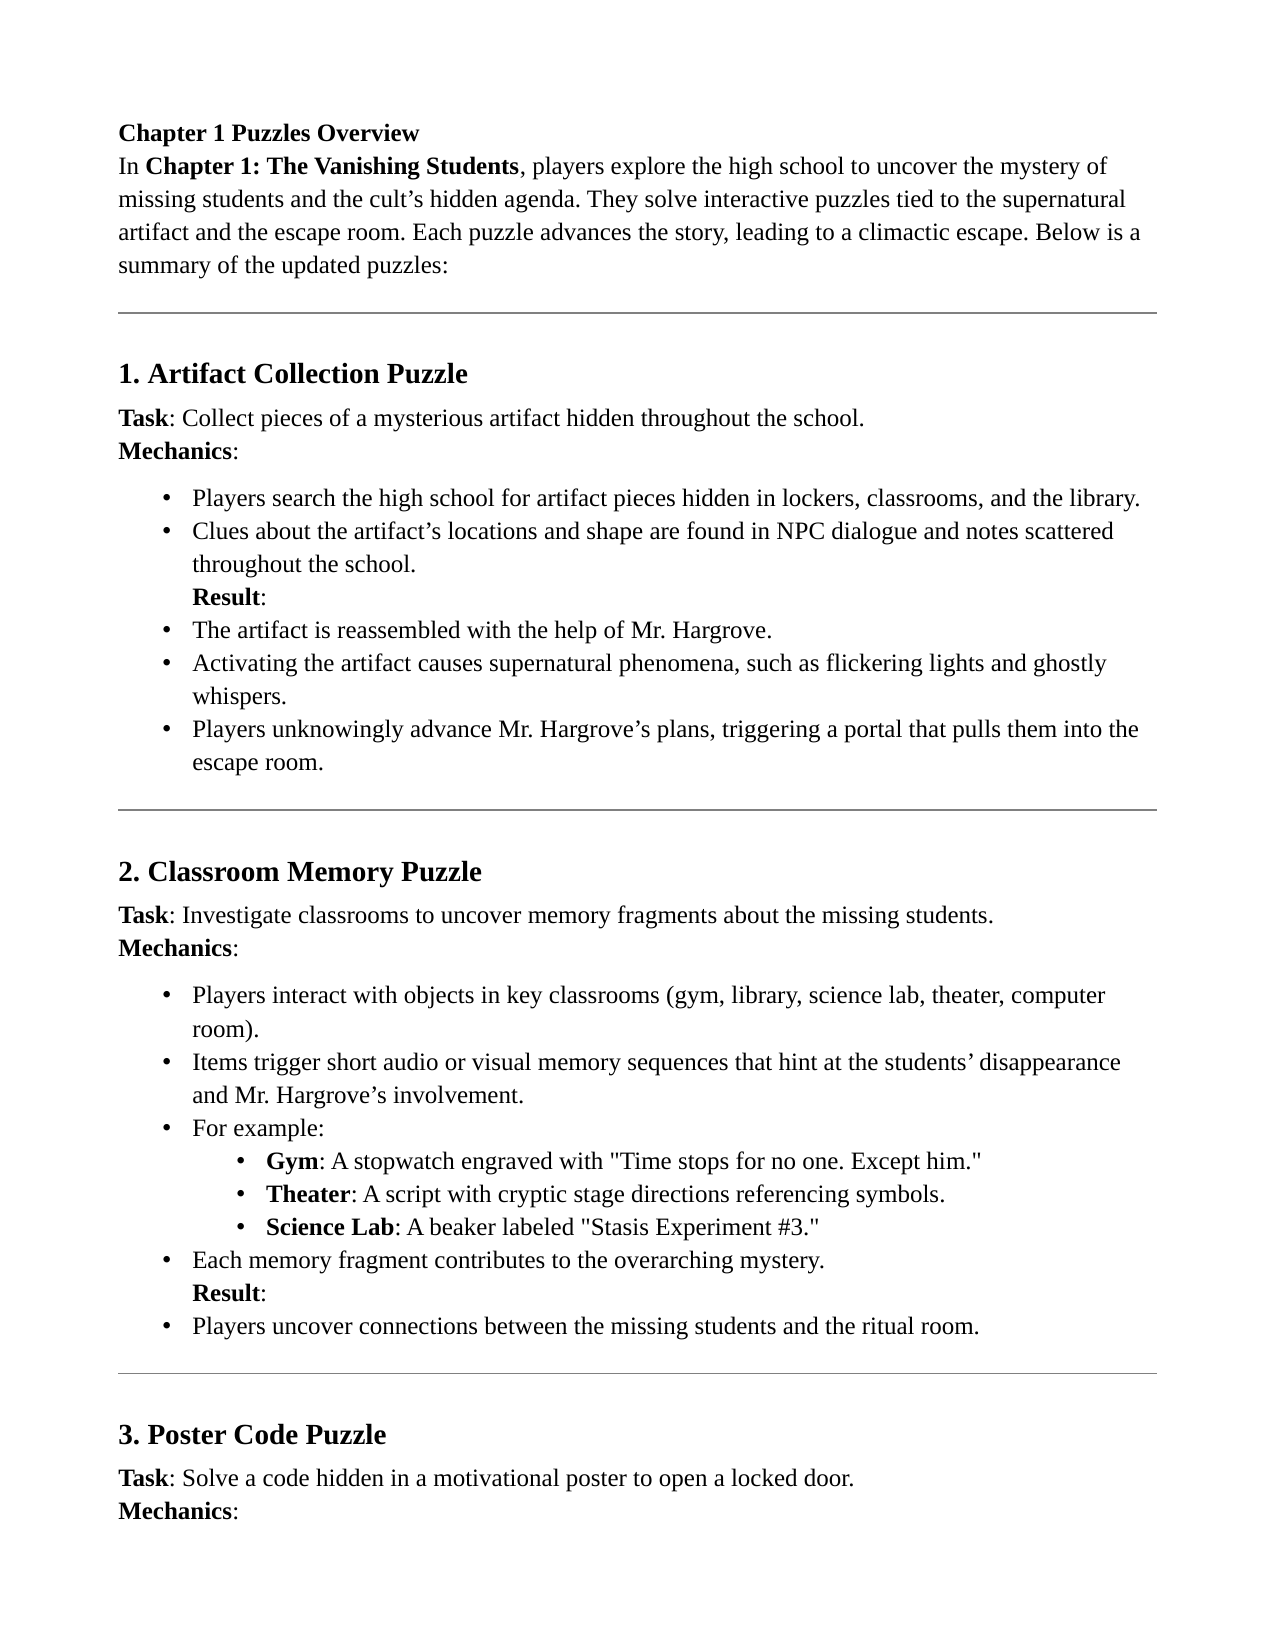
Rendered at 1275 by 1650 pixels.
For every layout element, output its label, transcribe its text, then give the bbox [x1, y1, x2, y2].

text Chapter 1 Puzzles Overview In Chapter 1: The Vanishing Students, players explore the high school to uncover the mystery of missing students and the cult’s hidden agenda. They solve interactive puzzles tied to the supernatural artifact and the escape room. Each puzzle advances the story, leading to a climactic escape. Below is a summary of the updated puzzles: [118, 118, 1157, 279]
list For example: [162, 1113, 1157, 1141]
text Task: Solve a code hidden in a motivational poster to open a locked door. Mechanics: [118, 1463, 1157, 1525]
subtitle 3. Poster Code Puzzle [118, 1417, 1157, 1451]
list Science Lab: A beaker labeled "Stasis Experiment #3." [236, 1212, 1157, 1241]
text Task: Investigate classrooms to uncover memory fragments about the missing students. Mechanics: [118, 900, 1157, 962]
list Theater: A script with cryptic stage directions referencing symbols. [236, 1179, 1157, 1207]
list Gym: A stopwatch engraved with "Time stops for no one. Except him." [236, 1146, 1157, 1174]
subtitle 1. Artifact Collection Puzzle [118, 357, 1157, 390]
list Clues about the artifact’s locations and shape are found in NPC dialogue and notes scattered throughout the school. Result: [162, 516, 1157, 611]
list Players uncover connections between the missing students and the ritual room. [162, 1311, 1157, 1339]
subtitle 2. Classroom Memory Puzzle [118, 854, 1157, 887]
list Activating the artifact causes supernatural phenomena, such as flickering lights and ghostly whispers. [162, 648, 1157, 710]
list Each memory fragment contributes to the overarching mystery. Result: [162, 1245, 1157, 1307]
list Players search the high school for artifact pieces hidden in lockers, classrooms, and the library. [162, 483, 1157, 512]
list Players unknowingly advance Mr. Hargrove’s plans, triggering a portal that pulls them into the escape room. [162, 714, 1157, 776]
list Players interact with objects in key classrooms (gym, library, science lab, theater, computer room). [162, 981, 1157, 1042]
text Task: Collect pieces of a mysterious artifact hidden throughout the school. Mechanics: [118, 403, 1157, 464]
list The artifact is reassembled with the help of Mr. Hargrove. [162, 615, 1157, 644]
list Items trigger short audio or visual memory sequences that hint at the students’ disappearance and Mr. Hargrove’s involvement. [162, 1047, 1157, 1108]
